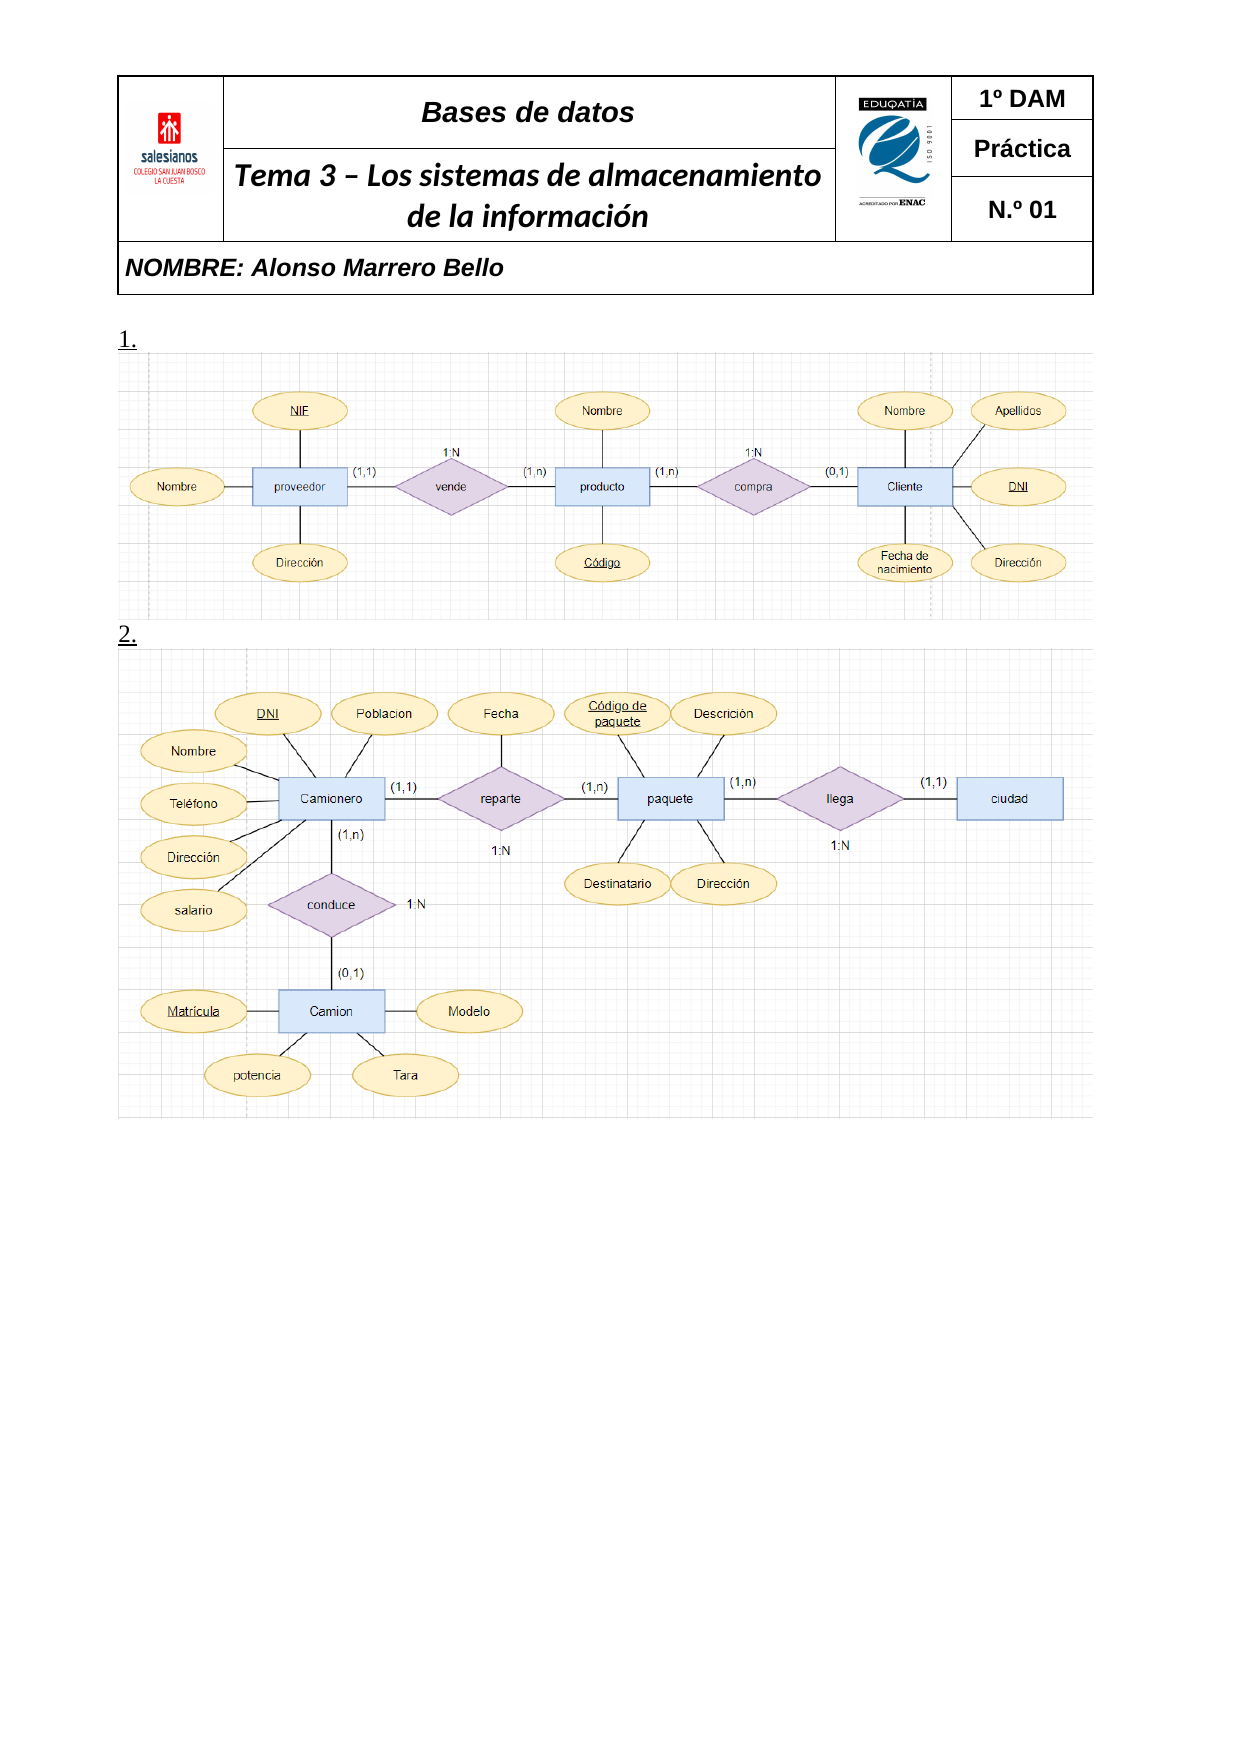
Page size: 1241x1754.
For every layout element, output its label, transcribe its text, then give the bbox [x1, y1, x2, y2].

picture [118, 648, 1093, 1119]
text 2. [118, 620, 1093, 648]
picture [857, 97, 933, 206]
picture [126, 101, 215, 196]
text 1. [118, 324, 1093, 352]
picture [118, 352, 1093, 620]
